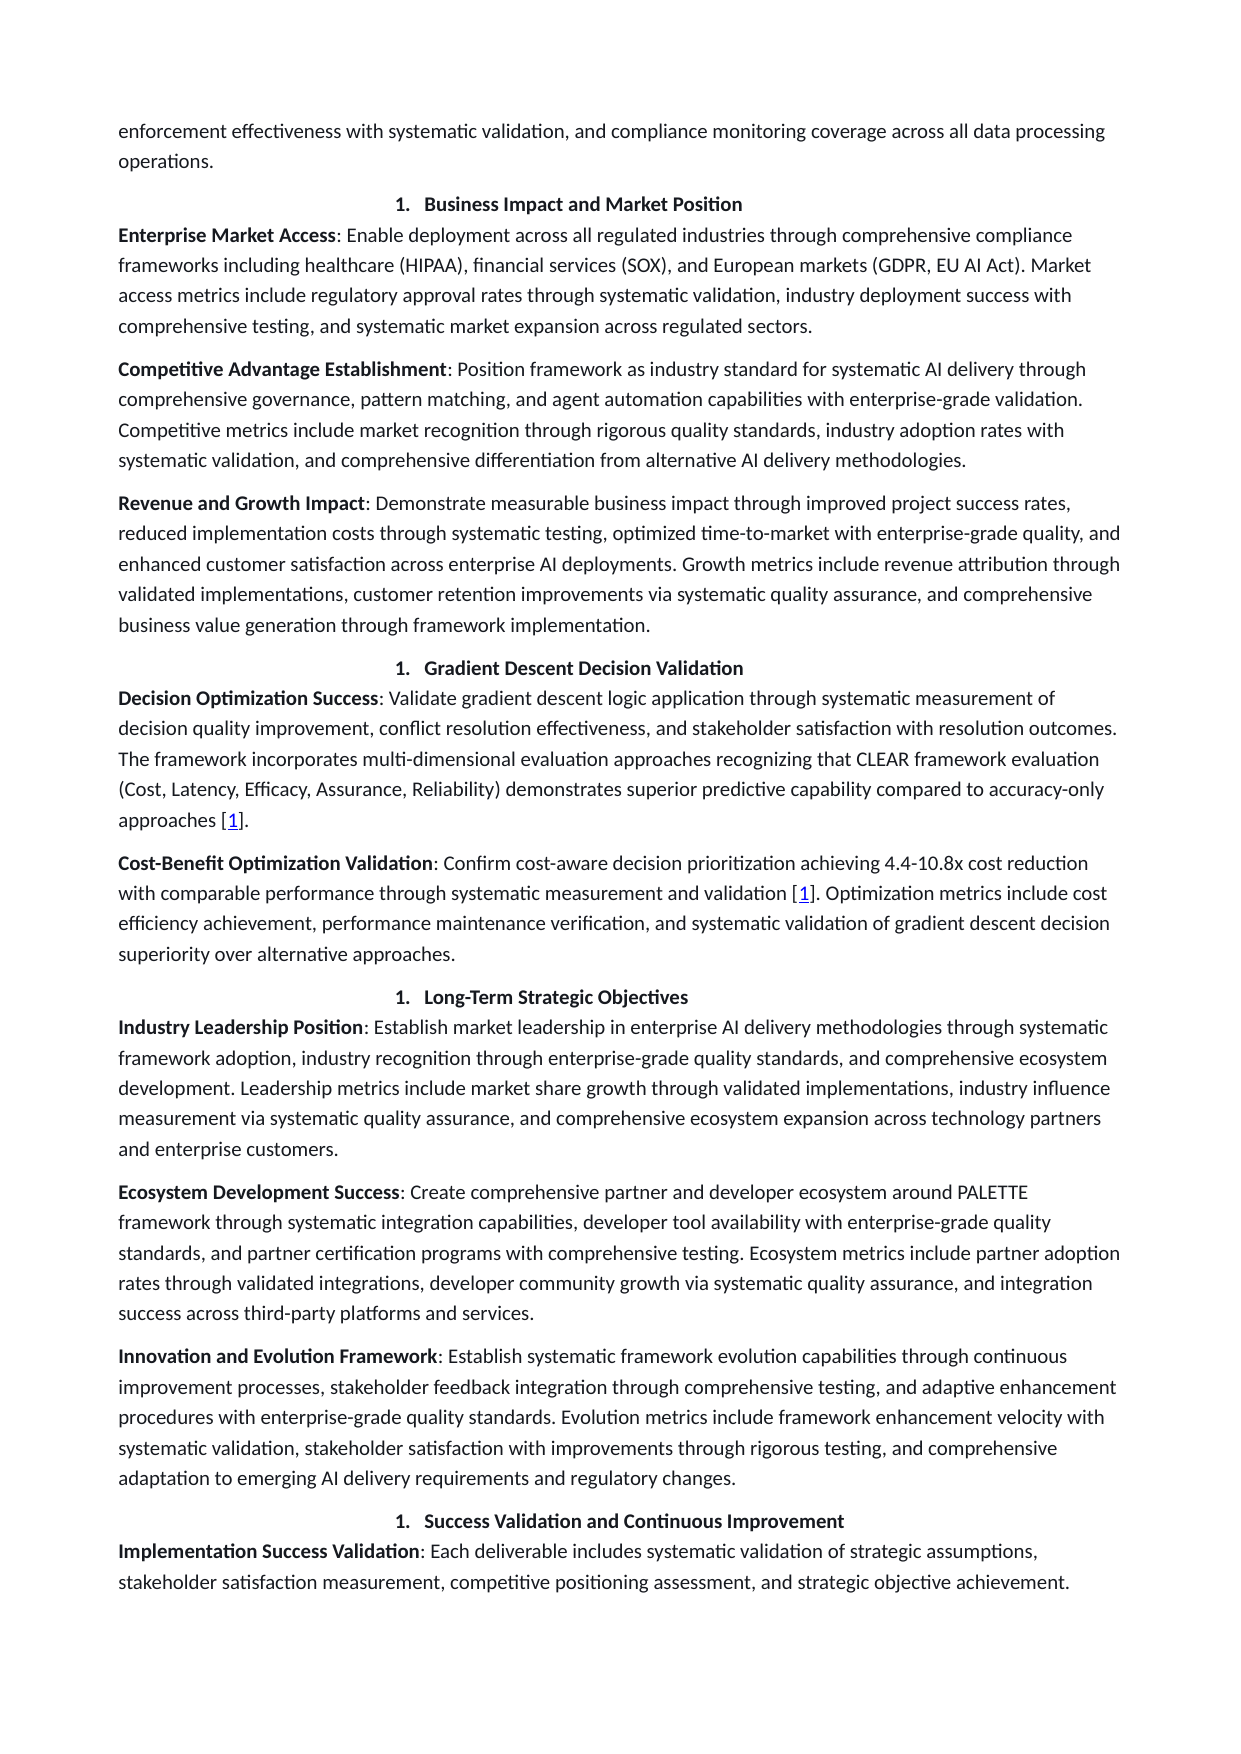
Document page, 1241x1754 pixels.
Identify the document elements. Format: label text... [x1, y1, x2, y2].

text Implementation Success Validation: Each deliverable includes systematic validation of strategic assumptions, stakeholder satisfaction measurement, competitive positioning assessment, and strategic objective achievement. [118, 1538, 1122, 1594]
subtitle Success Validation and Continuous Improvement [394, 1508, 1122, 1533]
text Cost-Benefit Optimization Validation: Confirm cost-aware decision prioritization achieving 4.4-10.8x cost reduction with comparable performance through systematic measurement and validation [1]. Optimization metrics include cost efficiency achievement, performance maintenance verification, and systematic validation of gradient descent decision superiority over alternative approaches. [118, 850, 1122, 966]
subtitle Business Impact and Market Position [394, 191, 1122, 217]
text Decision Optimization Success: Validate gradient descent logic application through systematic measurement of decision quality improvement, conflict resolution effectiveness, and stakeholder satisfaction with resolution outcomes. The framework incorporates multi-dimensional evaluation approaches recognizing that CLEAR framework evaluation (Cost, Latency, Efficacy, Assurance, Reliability) demonstrates superior predictive capability compared to accuracy-only approaches [1]. [118, 685, 1122, 832]
text Enterprise Market Access: Enable deployment across all regulated industries through comprehensive compliance frameworks including healthcare (HIPAA), financial services (SOX), and European markets (GDPR, EU AI Act). Market access metrics include regulatory approval rates through systematic validation, industry deployment success with comprehensive testing, and systematic market expansion across regulated sectors. [118, 222, 1122, 338]
text Ecosystem Development Success: Create comprehensive partner and developer ecosystem around PALETTE framework through systematic integration capabilities, developer tool availability with enterprise-grade quality standards, and partner certification programs with comprehensive testing. Ecosystem metrics include partner adoption rates through validated integrations, developer community growth via systematic quality assurance, and integration success across third-party platforms and services. [118, 1179, 1122, 1326]
text Innovation and Evolution Framework: Establish systematic framework evolution capabilities through continuous improvement processes, stakeholder feedback integration through comprehensive testing, and adaptive enhancement procedures with enterprise-grade quality standards. Evolution metrics include framework enhancement velocity with systematic validation, stakeholder satisfaction with improvements through rigorous testing, and comprehensive adaptation to emerging AI delivery requirements and regulatory changes. [118, 1343, 1122, 1491]
text Revenue and Growth Impact: Demonstrate measurable business impact through improved project success rates, reduced implementation costs through systematic testing, optimized time-to-market with enterprise-grade quality, and enhanced customer satisfaction across enterprise AI deployments. Growth metrics include revenue attribution through validated implementations, customer retention improvements via systematic quality assurance, and comprehensive business value generation through framework implementation. [118, 490, 1122, 637]
text enforcement effectiveness with systematic validation, and compliance monitoring coverage across all data processing operations. [118, 118, 1122, 174]
subtitle Long-Term Strategic Objectives [394, 984, 1122, 1009]
text Industry Leadership Position: Establish market leadership in enterprise AI delivery methodologies through systematic framework adoption, industry recognition through enterprise-grade quality standards, and comprehensive ecosystem development. Leadership metrics include market share growth through validated implementations, industry influence measurement via systematic quality assurance, and comprehensive ecosystem expansion across technology partners and enterprise customers. [118, 1014, 1122, 1161]
text Competitive Advantage Establishment: Position framework as industry standard for systematic AI delivery through comprehensive governance, pattern matching, and agent automation capabilities with enterprise-grade validation. Competitive metrics include market recognition through rigorous quality standards, industry adoption rates with systematic validation, and comprehensive differentiation from alternative AI delivery methodologies. [118, 356, 1122, 473]
subtitle Gradient Descent Decision Validation [394, 655, 1122, 680]
